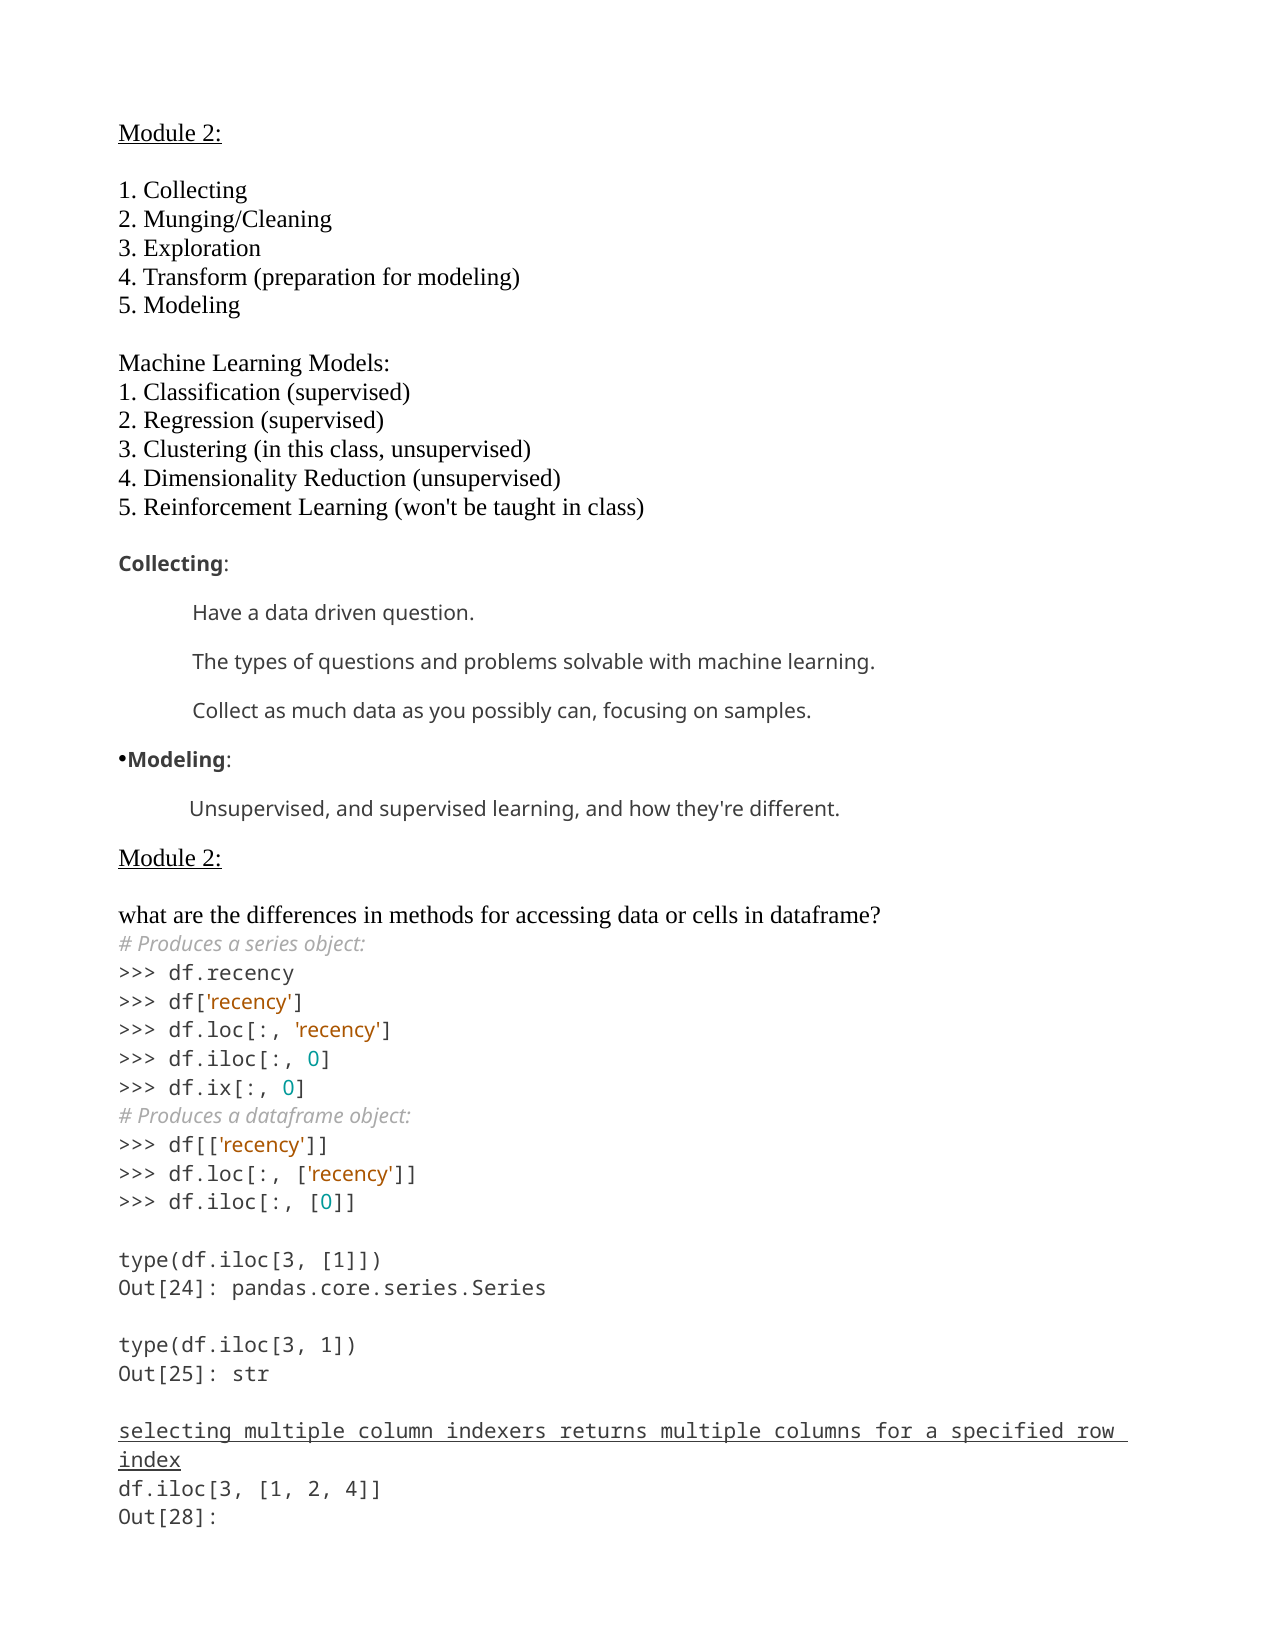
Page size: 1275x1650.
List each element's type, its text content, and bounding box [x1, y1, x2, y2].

list Modeling: [118, 745, 1157, 774]
text Collecting: [118, 549, 1157, 578]
text # Produces a series object: [118, 929, 1157, 958]
text >>> df.iloc[:, 0] [118, 1044, 1157, 1073]
text 1. Classification (supervised) [118, 377, 1157, 406]
text >>> df.ix[:, 0] [118, 1073, 1157, 1101]
text 3. Clustering (in this class, unsupervised) [118, 434, 1157, 463]
text Machine Learning Models: [118, 348, 1157, 377]
text >>> df['recency'] [118, 987, 1157, 1015]
text 1. Collecting [118, 176, 1157, 204]
text type(df.iloc[3, [1]]) [118, 1244, 1157, 1273]
text df.iloc[3, [1, 2, 4]] [118, 1474, 1157, 1502]
text 4. Transform (preparation for modeling) [118, 262, 1157, 291]
text The types of questions and problems solvable with machine learning. [118, 647, 1157, 676]
text # Produces a dataframe object: [118, 1101, 1157, 1130]
text Out[25]: str [118, 1359, 1157, 1388]
text what are the differences in methods for accessing data or cells in dataframe? [118, 901, 1157, 929]
text Module 2: [118, 118, 1157, 147]
text >>> df.loc[:, 'recency'] [118, 1015, 1157, 1044]
text 2. Regression (supervised) [118, 406, 1157, 434]
text >>> df.recency [118, 958, 1157, 987]
text 5. Modeling [118, 291, 1157, 319]
text >>> df.iloc[:, [0]] [118, 1187, 1157, 1216]
text type(df.iloc[3, 1]) [118, 1330, 1157, 1359]
text Out[24]: pandas.core.series.Series [118, 1273, 1157, 1302]
text 2. Munging/Cleaning [118, 204, 1157, 233]
text >>> df[['recency']] [118, 1130, 1157, 1158]
text Collect as much data as you possibly can, focusing on samples. [118, 696, 1157, 725]
text 4. Dimensionality Reduction (unsupervised) [118, 463, 1157, 492]
text 5. Reinforcement Learning (won't be taught in class) [118, 492, 1157, 521]
text selecting multiple column indexers returns multiple columns for a specified row index [118, 1416, 1157, 1474]
text >>> df.loc[:, ['recency']] [118, 1158, 1157, 1187]
text Have a data driven question. [118, 598, 1157, 627]
list Unsupervised, and supervised learning, and how they're different. [118, 794, 1157, 823]
text Out[28]: [118, 1502, 1157, 1531]
text 3. Exploration [118, 233, 1157, 262]
text Module 2: [118, 843, 1157, 872]
